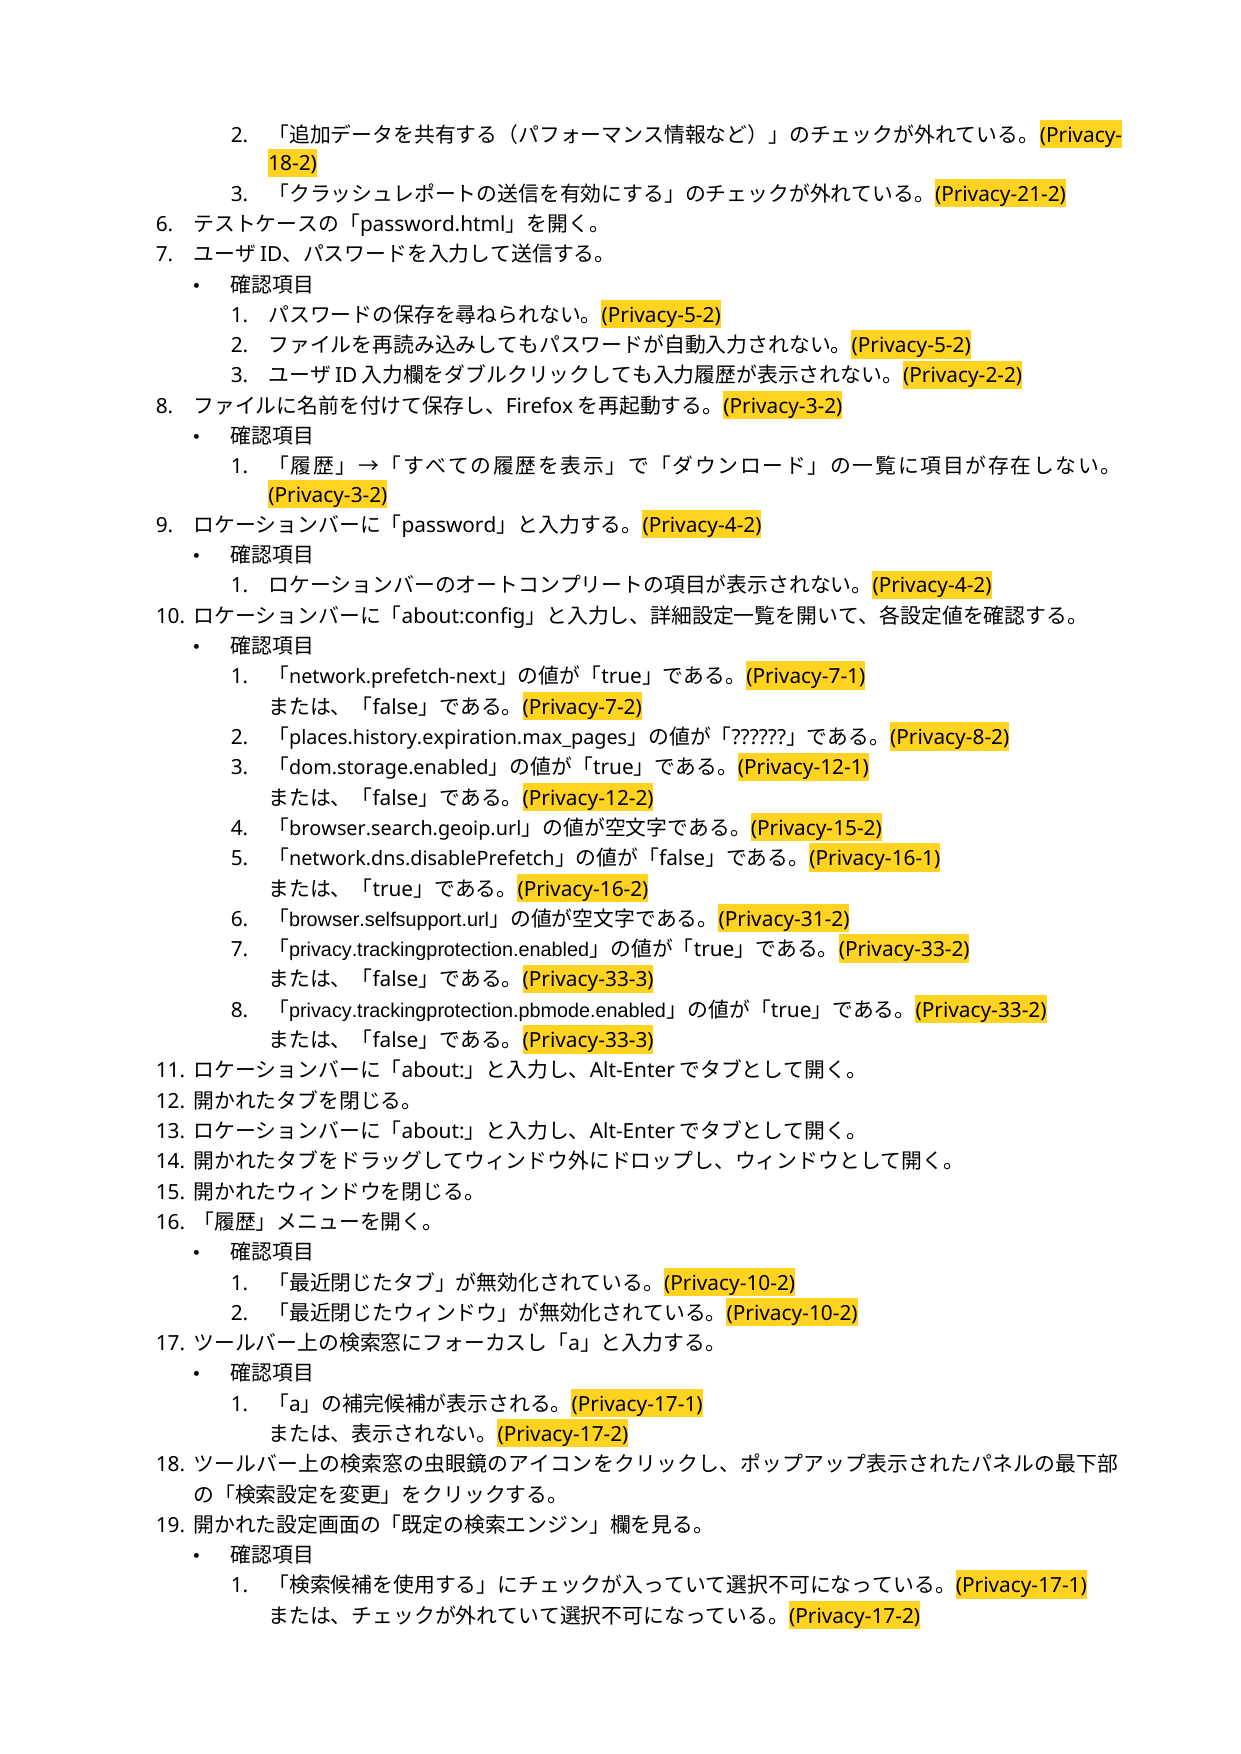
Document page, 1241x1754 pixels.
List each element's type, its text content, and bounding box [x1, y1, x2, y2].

list 確認項目 [193, 1357, 1122, 1387]
list ロケーションバーのオートコンプリートの項目が表示されない。(Privacy-4-2) [231, 569, 1122, 599]
list パスワードの保存を尋ねられない。(Privacy-5-2) [231, 298, 1122, 328]
list ファイルを再読み込みしてもパスワードが自動入力されない。(Privacy-5-2) [231, 328, 1122, 359]
list 確認項目 [193, 268, 1122, 298]
list 「browser.selfsupport.url」の値が空文字である。(Privacy-31-2) [231, 902, 1122, 932]
list ツールバー上の検索窓にフォーカスし「a」と入力する。 [156, 1326, 1122, 1357]
list 開かれたタブを閉じる。 [156, 1084, 1122, 1114]
list ロケーションバーに「password」と入力する。(Privacy-4-2) [156, 508, 1122, 538]
list 「追加データを共有する（パフォーマンス情報など）」のチェックが外れている。(Privacy-18-2) [231, 118, 1122, 177]
list 「places.history.expiration.max_pages」の値が「??????」である。(Privacy-8-2) [231, 720, 1122, 751]
list 「履歴」メニューを開く。 [156, 1205, 1122, 1236]
list ユーザID入力欄をダブルクリックしても入力履歴が表示されない。(Privacy-2-2) [231, 359, 1122, 389]
list 「履歴」→「すべての履歴を表示」で「ダウンロード」の一覧に項目が存在しない。(Privacy-3-2) [231, 449, 1122, 508]
list 開かれたウィンドウを閉じる。 [156, 1175, 1122, 1205]
list ツールバー上の検索窓の虫眼鏡のアイコンをクリックし、ポップアップ表示されたパネルの最下部の「検索設定を変更」をクリックする。 [156, 1447, 1122, 1508]
list 確認項目 [193, 1236, 1122, 1266]
list ファイルに名前を付けて保存し、Firefoxを再起動する。(Privacy-3-2) [156, 389, 1122, 419]
list 確認項目 [193, 538, 1122, 569]
list ロケーションバーに「about:」と入力し、Alt-Enterでタブとして開く。 [156, 1114, 1122, 1144]
list 「最近閉じたタブ」が無効化されている。(Privacy-10-2) [231, 1266, 1122, 1296]
list 「network.prefetch-next」の値が「true」である。(Privacy-7-1) または、「false」である。(Privacy-7-2) [231, 659, 1122, 720]
list 「dom.storage.enabled」の値が「true」である。(Privacy-12-1) または、「false」である。(Privacy-12-2) [231, 751, 1122, 811]
list 「検索候補を使用する」にチェックが入っていて選択不可になっている。(Privacy-17-1) または、チェックが外れていて選択不可になっている。(Privacy-17-2) [231, 1568, 1122, 1629]
list 「クラッシュレポートの送信を有効にする」のチェックが外れている。(Privacy-21-2) [231, 177, 1122, 207]
list 「network.dns.disablePrefetch」の値が「false」である。(Privacy-16-1) または、「true」である。(Privacy-16-2) [231, 841, 1122, 902]
list 「最近閉じたウィンドウ」が無効化されている。(Privacy-10-2) [231, 1296, 1122, 1326]
list 確認項目 [193, 1538, 1122, 1568]
list 確認項目 [193, 419, 1122, 449]
list 「privacy.trackingprotection.enabled」の値が「true」である。(Privacy-33-2) または、「false」である。(Privacy-33-3) [231, 932, 1122, 993]
list 確認項目 [193, 629, 1122, 659]
list ユーザID、パスワードを入力して送信する。 [156, 237, 1122, 268]
list 「browser.search.geoip.url」の値が空文字である。(Privacy-15-2) [231, 811, 1122, 841]
list ロケーションバーに「about:」と入力し、Alt-Enterでタブとして開く。 [156, 1054, 1122, 1084]
list 「privacy.trackingprotection.pbmode.enabled」の値が「true」である。(Privacy-33-2) または、「false」である。(Privacy-33-3) [231, 993, 1122, 1054]
list ロケーションバーに「about:config」と入力し、詳細設定一覧を開いて、各設定値を確認する。 [156, 599, 1122, 629]
list 開かれたタブをドラッグしてウィンドウ外にドロップし、ウィンドウとして開く。 [156, 1144, 1122, 1175]
list テストケースの「password.html」を開く。 [156, 207, 1122, 237]
list 開かれた設定画面の「既定の検索エンジン」欄を見る。 [156, 1508, 1122, 1538]
list 「a」の補完候補が表示される。(Privacy-17-1) または、表示されない。(Privacy-17-2) [231, 1387, 1122, 1447]
